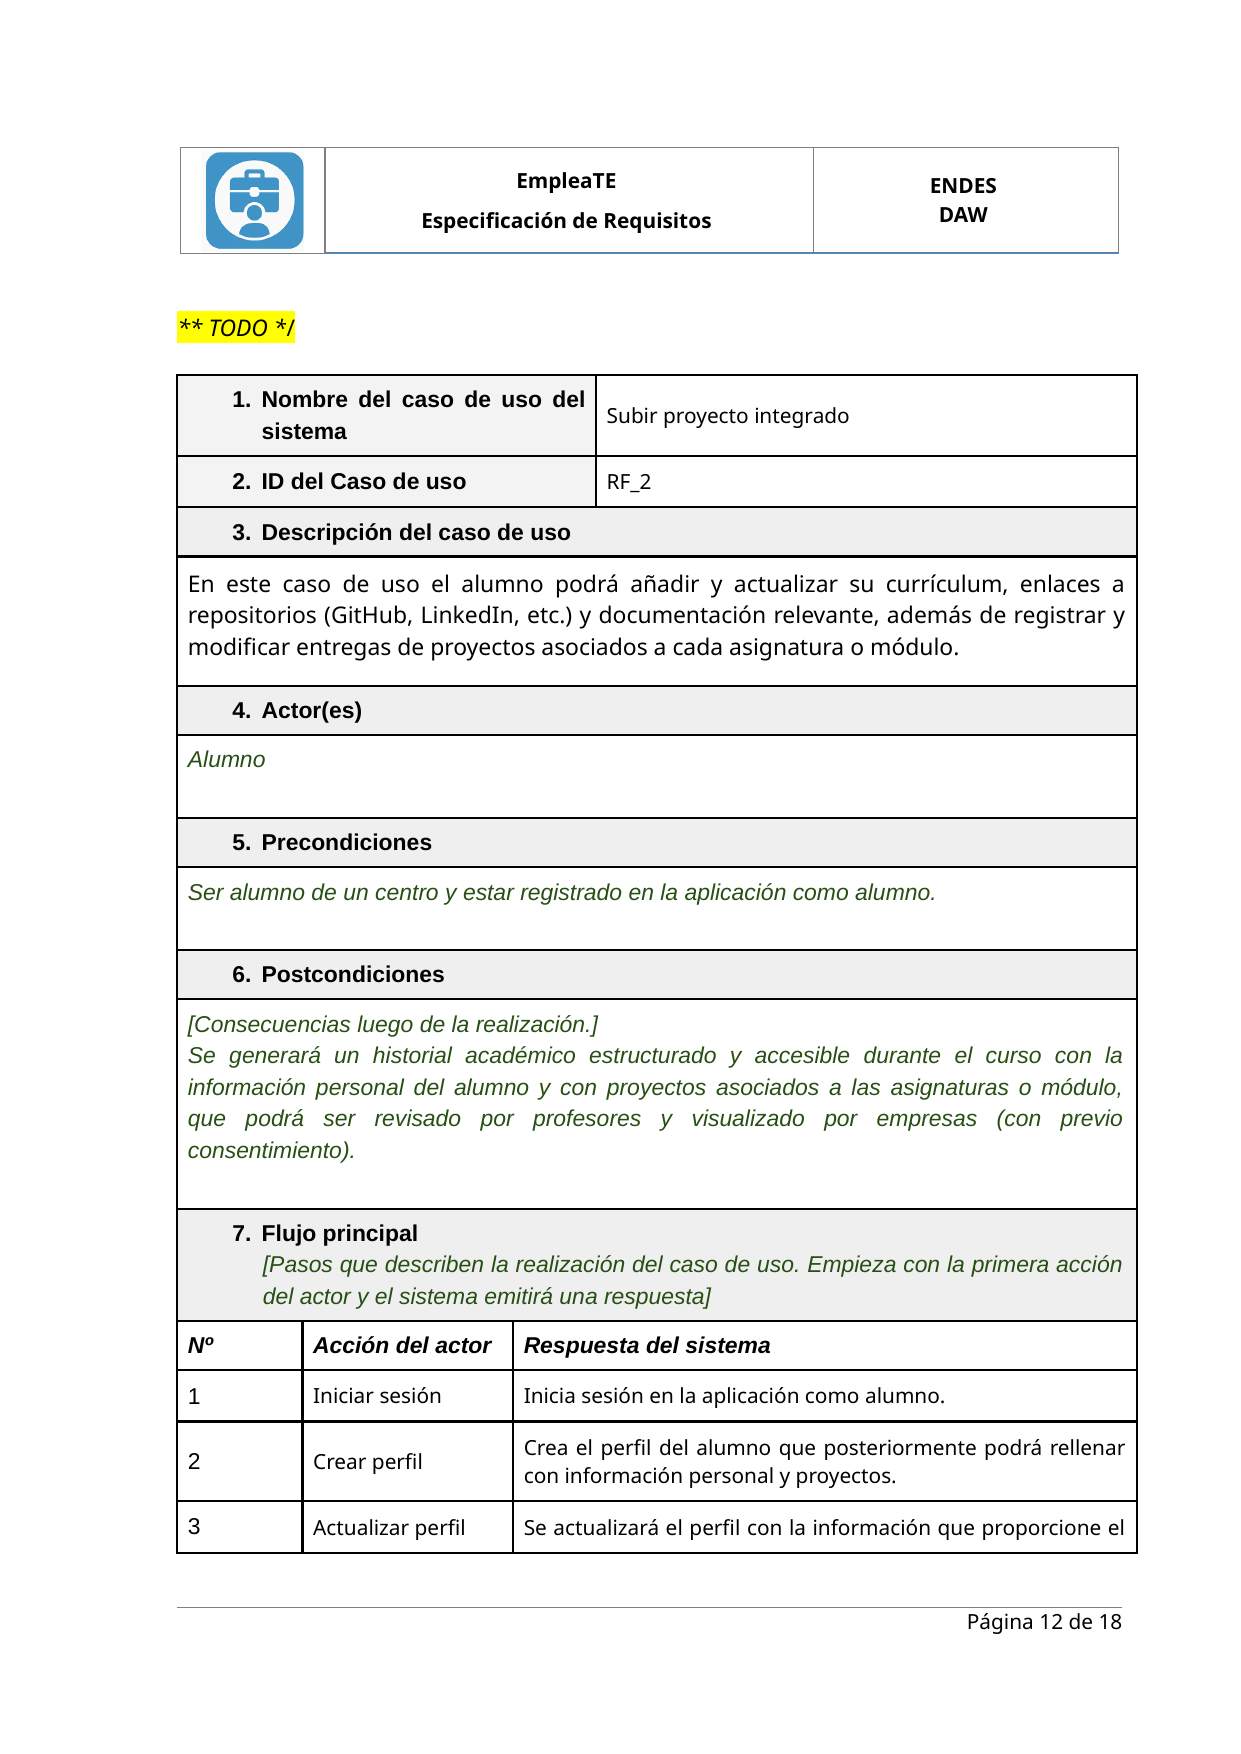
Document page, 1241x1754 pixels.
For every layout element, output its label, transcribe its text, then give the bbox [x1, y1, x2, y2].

table_cell Crea el perfil del alumno que posteriormente podrá rellenar con información personal y proyectos. [514, 1423, 1136, 1500]
table_cell Precondiciones [178, 819, 1136, 866]
table_cell RF_2 [597, 457, 1136, 506]
table_cell Inicia sesión en la aplicación como alumno. [514, 1371, 1136, 1420]
table_cell Respuesta del sistema [514, 1322, 1136, 1369]
table_cell 3 [178, 1502, 301, 1552]
table_cell En este caso de uso el alumno podrá añadir y actualizar su currículum, enlaces a repositorios (GitHub, LinkedIn, etc.) y documentación relevante, además de registrar y modificar entregas de proyectos asociados a cada asignatura o módulo. [178, 558, 1136, 684]
table_cell Actualizar perfil [304, 1502, 512, 1552]
text ** TODO */ [177, 311, 1122, 343]
table_cell Iniciar sesión [304, 1371, 512, 1420]
picture [201, 150, 304, 252]
table_cell Actor(es) [178, 687, 1136, 734]
table_cell ID del Caso de uso [178, 457, 595, 506]
table_cell Ser alumno de un centro y estar registrado en la aplicación como alumno. [178, 868, 1136, 949]
table_cell Flujo principal [Pasos que describen la realización del caso de uso. Empieza con la primera acción del actor y el sistema emitirá una respuesta] [178, 1210, 1136, 1320]
table_cell Acción del actor [304, 1322, 512, 1369]
table_header Subir proyecto integrado [597, 376, 1136, 455]
table_cell 2 [178, 1423, 301, 1500]
table_header Nombre del caso de uso del sistema [178, 376, 595, 455]
table_cell Alumno [178, 736, 1136, 817]
table_cell Crear perfil [304, 1423, 512, 1500]
table_cell Postcondiciones [178, 951, 1136, 998]
table_cell Se actualizará el perfil con la información que proporcione el [514, 1502, 1136, 1552]
table_cell Nº [178, 1322, 301, 1369]
table_cell [Consecuencias luego de la realización.] Se generará un historial académico estructurado y accesible durante el curso con la información personal del alumno y con proyectos asociados a las asignaturas o módulo, que podrá ser revisado por profesores y visualizado por empresas (con previo consentimiento). [178, 1000, 1136, 1207]
table_cell Descripción del caso de uso [178, 508, 1136, 555]
table_cell 1 [178, 1371, 301, 1420]
